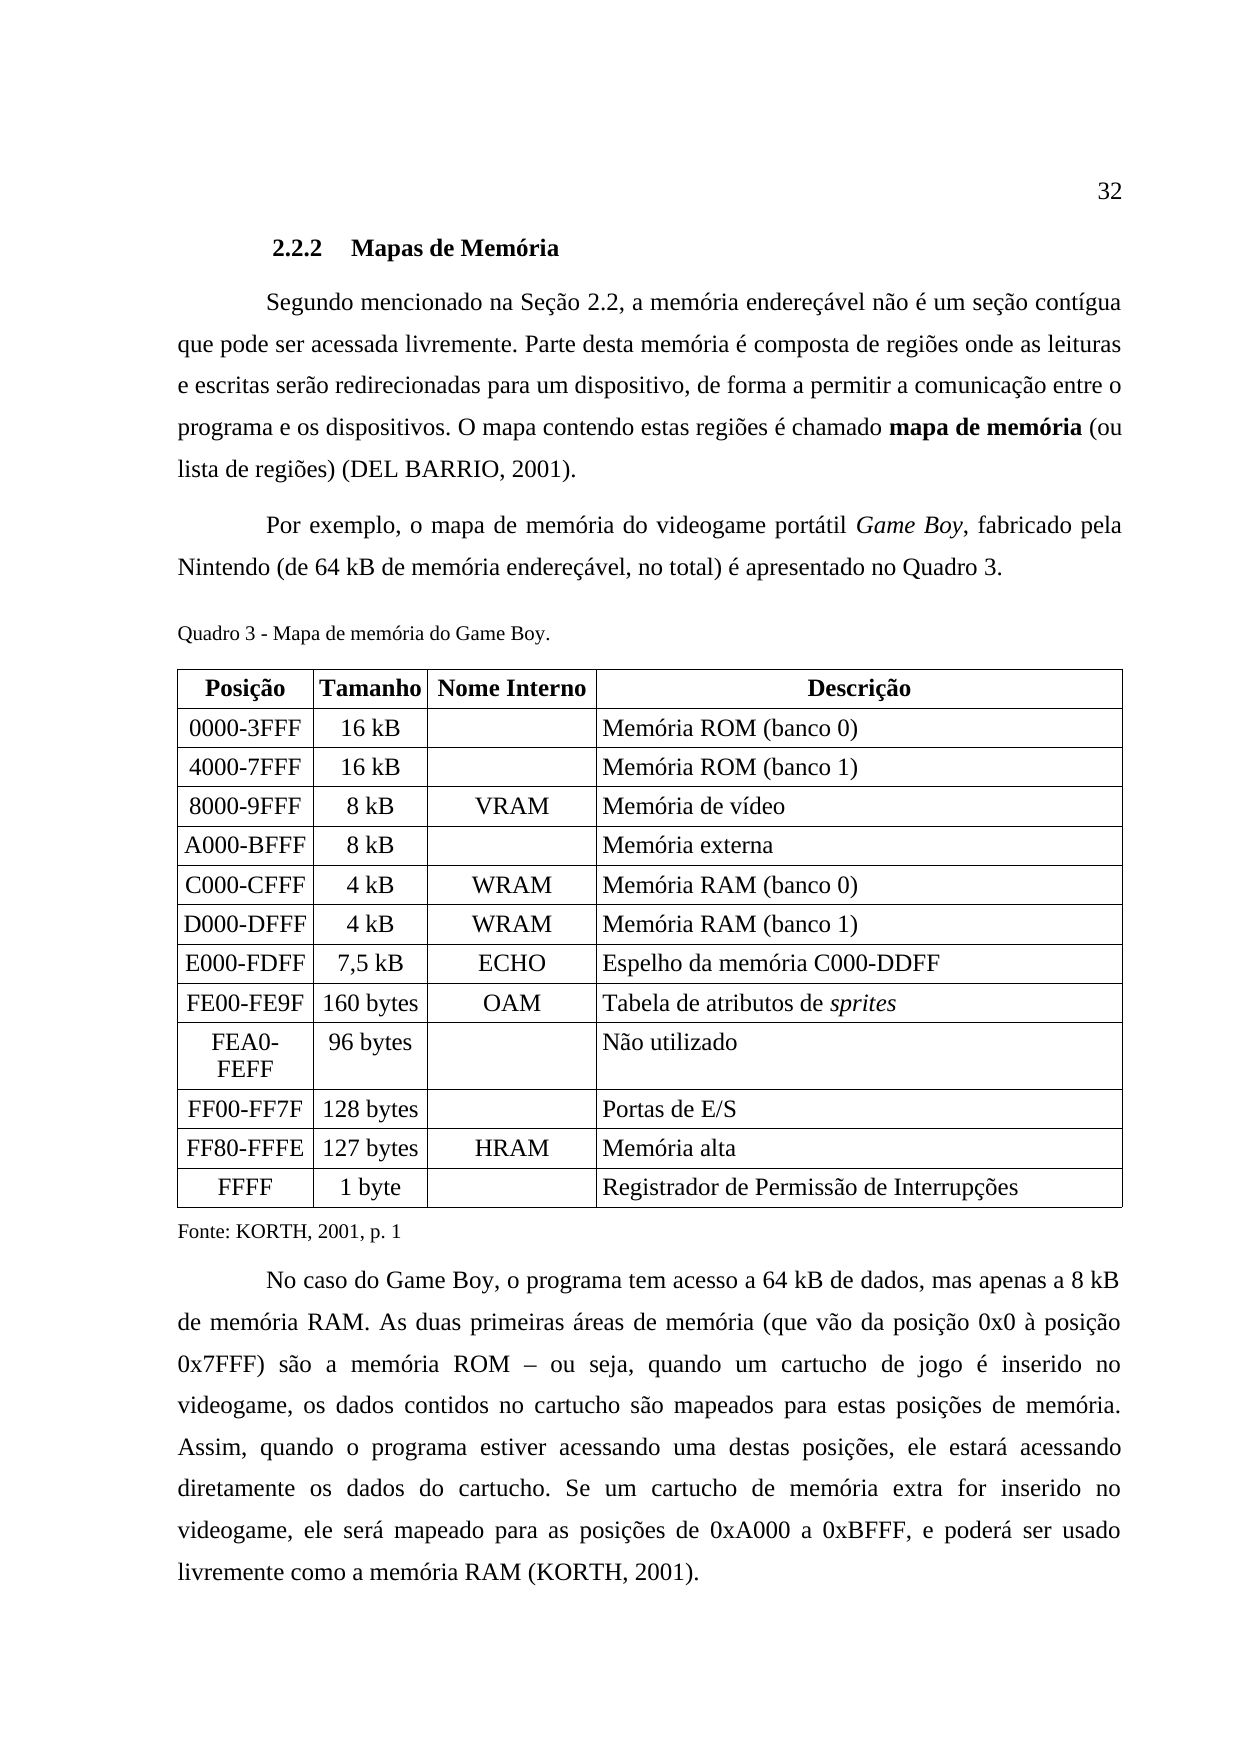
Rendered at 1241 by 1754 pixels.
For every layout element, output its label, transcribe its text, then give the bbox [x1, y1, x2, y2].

table_cell 127 bytes [314, 1129, 427, 1168]
table_header Tamanho [314, 670, 427, 708]
table_cell 4 kB [314, 905, 427, 943]
text Por exemplo, o mapa de memória do videogame portátil Game Boy, fabricado pela Nintendo (de 64 kB de memória endereçável, no total) é apresentado no Quadro 3. [177, 511, 1122, 580]
text Fonte: KORTH, 2001, p. 1 [177, 1219, 1122, 1243]
table_cell OAM [428, 984, 596, 1022]
table_cell D000-DFFF [178, 905, 313, 943]
table_cell [428, 1169, 596, 1207]
text Segundo mencionado na Seção 2.2, a memória endereçável não é um seção contígua que pode ser acessada livremente. Parte desta memória é composta de regiões onde as leituras e escritas serão redirecionadas para um dispositivo, de forma a permitir a comunicação entre o programa e os dispositivos. O mapa contendo estas regiões é chamado mapa de memória (ou lista de regiões) (DEL BARRIO, 2001). [177, 288, 1122, 482]
table_cell 1 byte [314, 1169, 427, 1207]
table_cell A000-BFFF [178, 827, 313, 865]
table_cell 0000-3FFF [178, 709, 313, 747]
table_cell ECHO [428, 945, 596, 983]
table_cell VRAM [428, 787, 596, 826]
table_cell WRAM [428, 905, 596, 943]
table_cell Memória ROM (banco 1) [597, 748, 1122, 786]
table_cell 7,5 kB [314, 945, 427, 983]
table_header Posição [178, 670, 313, 708]
table_cell Memória externa [597, 827, 1122, 865]
table_cell Memória de vídeo [597, 787, 1122, 826]
table_cell C000-CFFF [178, 866, 313, 904]
table_cell Não utilizado [597, 1023, 1122, 1089]
table_cell Memória RAM (banco 1) [597, 905, 1122, 943]
table_cell [428, 709, 596, 747]
table_cell 4 kB [314, 866, 427, 904]
table_cell [428, 827, 596, 865]
table_cell WRAM [428, 866, 596, 904]
table_cell 16 kB [314, 709, 427, 747]
table_cell Memória ROM (banco 0) [597, 709, 1122, 747]
table_cell [428, 1090, 596, 1128]
table_cell Memória RAM (banco 0) [597, 866, 1122, 904]
table_cell [428, 748, 596, 786]
table_cell Registrador de Permissão de Interrupções [597, 1169, 1122, 1207]
table_cell 96 bytes [314, 1023, 427, 1089]
table_cell FF00-FF7F [178, 1090, 313, 1128]
text Quadro 3 - Mapa de memória do Game Boy. [177, 621, 1122, 644]
table_cell 16 kB [314, 748, 427, 786]
table_cell 8000-9FFF [178, 787, 313, 826]
table_cell Tabela de atributos de sprites [597, 984, 1122, 1022]
table_cell 8 kB [314, 787, 427, 826]
table_header Nome Interno [428, 670, 596, 708]
table_cell 128 bytes [314, 1090, 427, 1128]
table_cell FFFF [178, 1169, 313, 1207]
table_cell HRAM [428, 1129, 596, 1168]
text No caso do Game Boy, o programa tem acesso a 64 kB de dados, mas apenas a 8 kB de memória RAM. As duas primeiras áreas de memória (que vão da posição 0x0 à posição 0x7FFF) são a memória ROM – ou seja, quando um cartucho de jogo é inserido no videogame, os dados contidos no cartucho são mapeados para estas posições de memória. Assim, quando o programa estiver acessando uma destas posições, ele estará acessando diretamente os dados do cartucho. Se um cartucho de memória extra for inserido no videogame, ele será mapeado para as posições de 0xA000 a 0xBFFF, e poderá ser usado livremente como a memória RAM (KORTH, 2001). [177, 1267, 1122, 1585]
table_header Descrição [597, 670, 1122, 708]
table_cell 4000-7FFF [178, 748, 313, 786]
table_cell 8 kB [314, 827, 427, 865]
table_cell 160 bytes [314, 984, 427, 1022]
table_cell E000-FDFF [178, 945, 313, 983]
table_cell FEA0-FEFF [178, 1023, 313, 1089]
table_cell [428, 1023, 596, 1089]
table_cell Portas de E/S [597, 1090, 1122, 1128]
table_cell Memória alta [597, 1129, 1122, 1168]
table_cell FF80-FFFE [178, 1129, 313, 1168]
table_cell FE00-FE9F [178, 984, 313, 1022]
subtitle Mapas de Memória [177, 234, 1122, 262]
table_cell Espelho da memória C000-DDFF [597, 945, 1122, 983]
